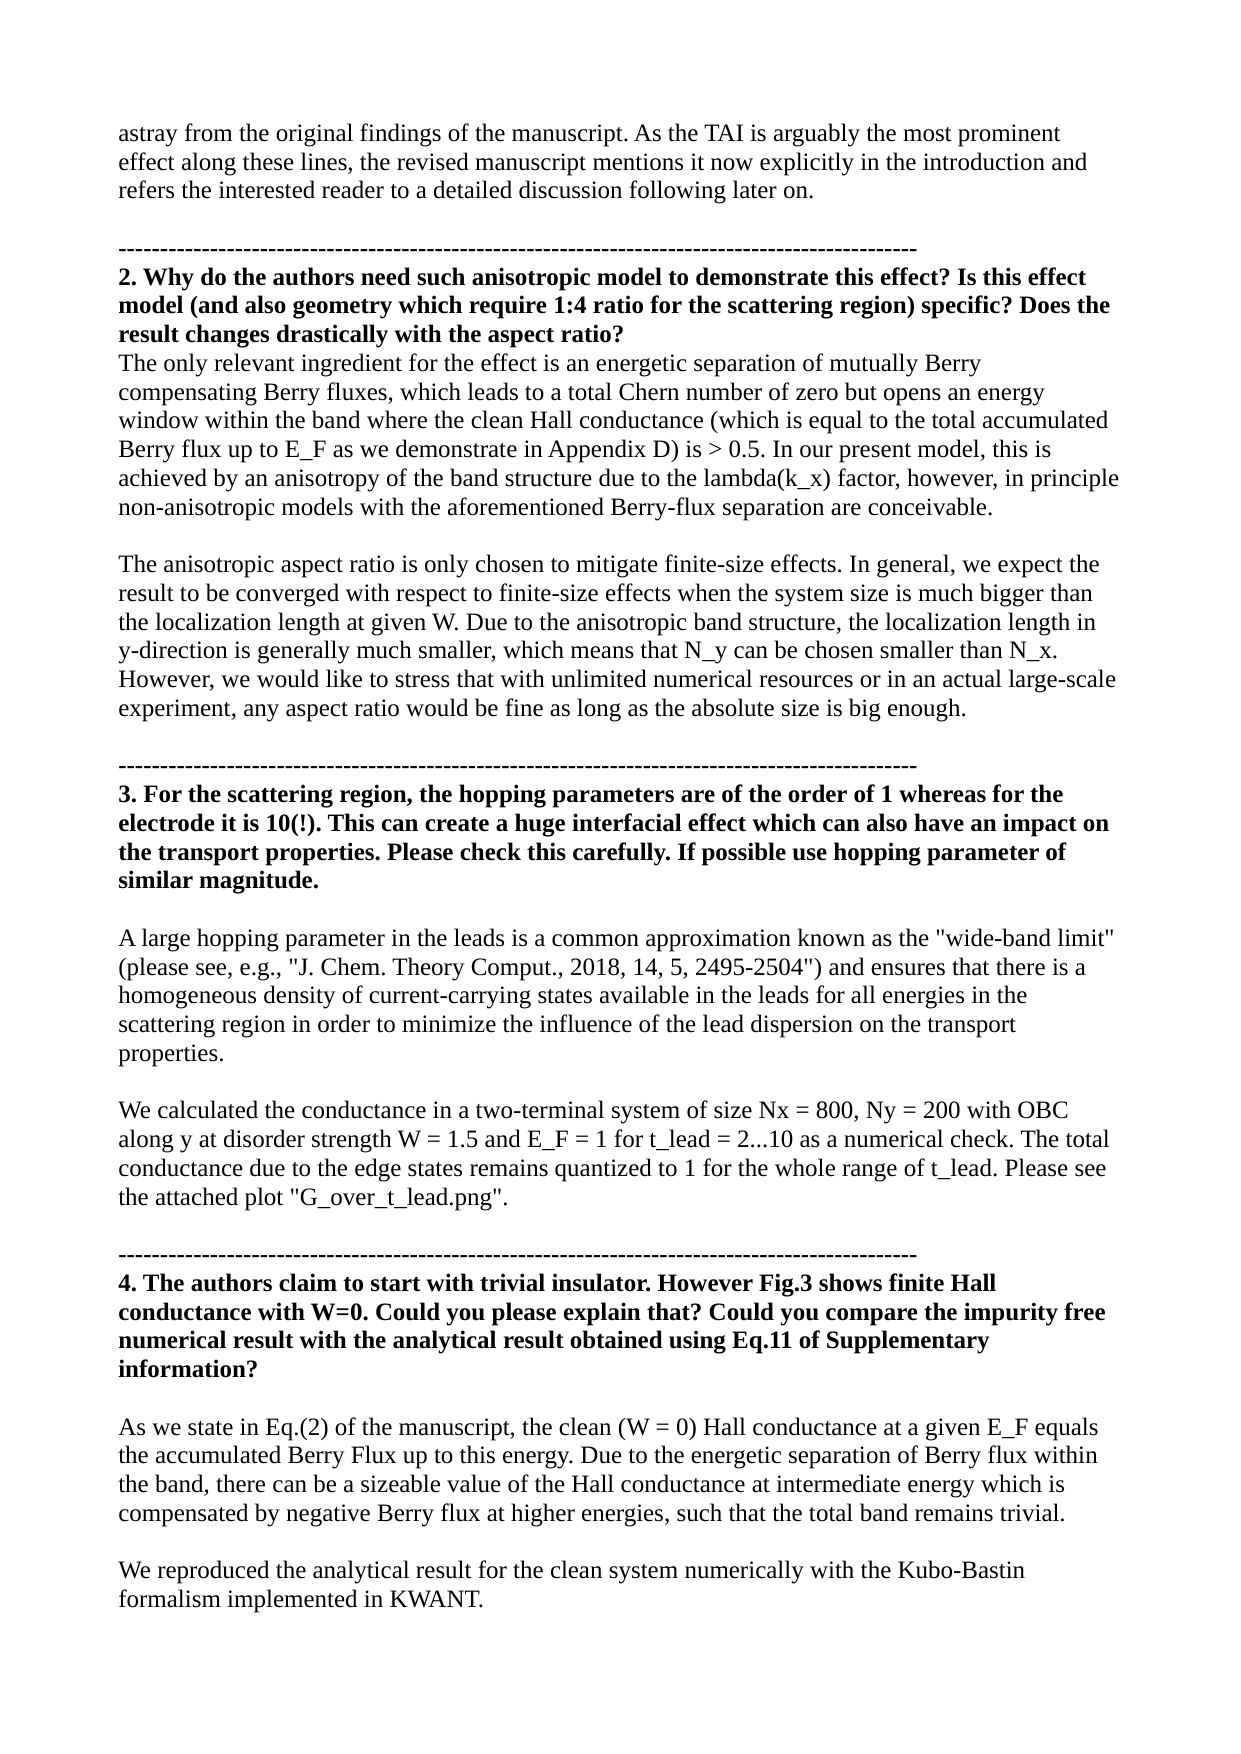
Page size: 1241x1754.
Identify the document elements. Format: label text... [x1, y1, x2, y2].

text We reproduced the analytical result for the clean system numerically with the Kubo-Bastin formalism implemented in KWANT. [118, 1556, 1122, 1613]
text ------------------------------------------------------------------------------------------------ [118, 751, 1122, 779]
text 4. The authors claim to start with trivial insulator. However Fig.3 shows finite Hall conductance with W=0. Could you please explain that? Could you compare the impurity free numerical result with the analytical result obtained using Eq.11 of Supplementary information? [118, 1268, 1122, 1383]
text The only relevant ingredient for the effect is an energetic separation of mutually Berry compensating Berry fluxes, which leads to a total Chern number of zero but opens an energy window within the band where the clean Hall conductance (which is equal to the total accumulated Berry flux up to E_F as we demonstrate in Appendix D) is > 0.5. In our present model, this is achieved by an anisotropy of the band structure due to the lambda(k_x) factor, however, in principle non-anisotropic models with the aforementioned Berry-flux separation are conceivable. [118, 348, 1122, 521]
text ------------------------------------------------------------------------------------------------ [118, 1239, 1122, 1268]
text 3. For the scattering region, the hopping parameters are of the order of 1 whereas for the electrode it is 10(!). This can create a huge interfacial effect which can also have an impact on the transport properties. Please check this carefully. If possible use hopping parameter of similar magnitude. [118, 779, 1122, 894]
text As we state in Eq.(2) of the manuscript, the clean (W = 0) Hall conductance at a given E_F equals the accumulated Berry Flux up to this energy. Due to the energetic separation of Berry flux within the band, there can be a sizeable value of the Hall conductance at intermediate energy which is compensated by negative Berry flux at higher energies, such that the total band remains trivial. [118, 1412, 1122, 1527]
text The anisotropic aspect ratio is only chosen to mitigate finite-size effects. In general, we expect the result to be converged with respect to finite-size effects when the system size is much bigger than the localization length at given W. Due to the anisotropic band structure, the localization length in y-direction is generally much smaller, which means that N_y can be chosen smaller than N_x. However, we would like to stress that with unlimited numerical resources or in an actual large-scale experiment, any aspect ratio would be fine as long as the absolute size is big enough. [118, 549, 1122, 722]
text A large hopping parameter in the leads is a common approximation known as the "wide-band limit" (please see, e.g., "J. Chem. Theory Comput., 2018, 14, 5, 2495-2504") and ensures that there is a homogeneous density of current-carrying states available in the leads for all energies in the scattering region in order to minimize the influence of the lead dispersion on the transport properties. [118, 923, 1122, 1067]
text astray from the original findings of the manuscript. As the TAI is arguably the most prominent effect along these lines, the revised manuscript mentions it now explicitly in the introduction and refers the interested reader to a detailed discussion following later on. [118, 118, 1122, 204]
text ------------------------------------------------------------------------------------------------ 2. Why do the authors need such anisotropic model to demonstrate this effect? Is this effect model (and also geometry which require 1:4 ratio for the scattering region) specific? Does the result changes drastically with the aspect ratio? [118, 233, 1122, 348]
text We calculated the conductance in a two-terminal system of size Nx = 800, Ny = 200 with OBC along y at disorder strength W = 1.5 and E_F = 1 for t_lead = 2...10 as a numerical check. The total conductance due to the edge states remains quantized to 1 for the whole range of t_lead. Please see the attached plot "G_over_t_lead.png". [118, 1096, 1122, 1211]
